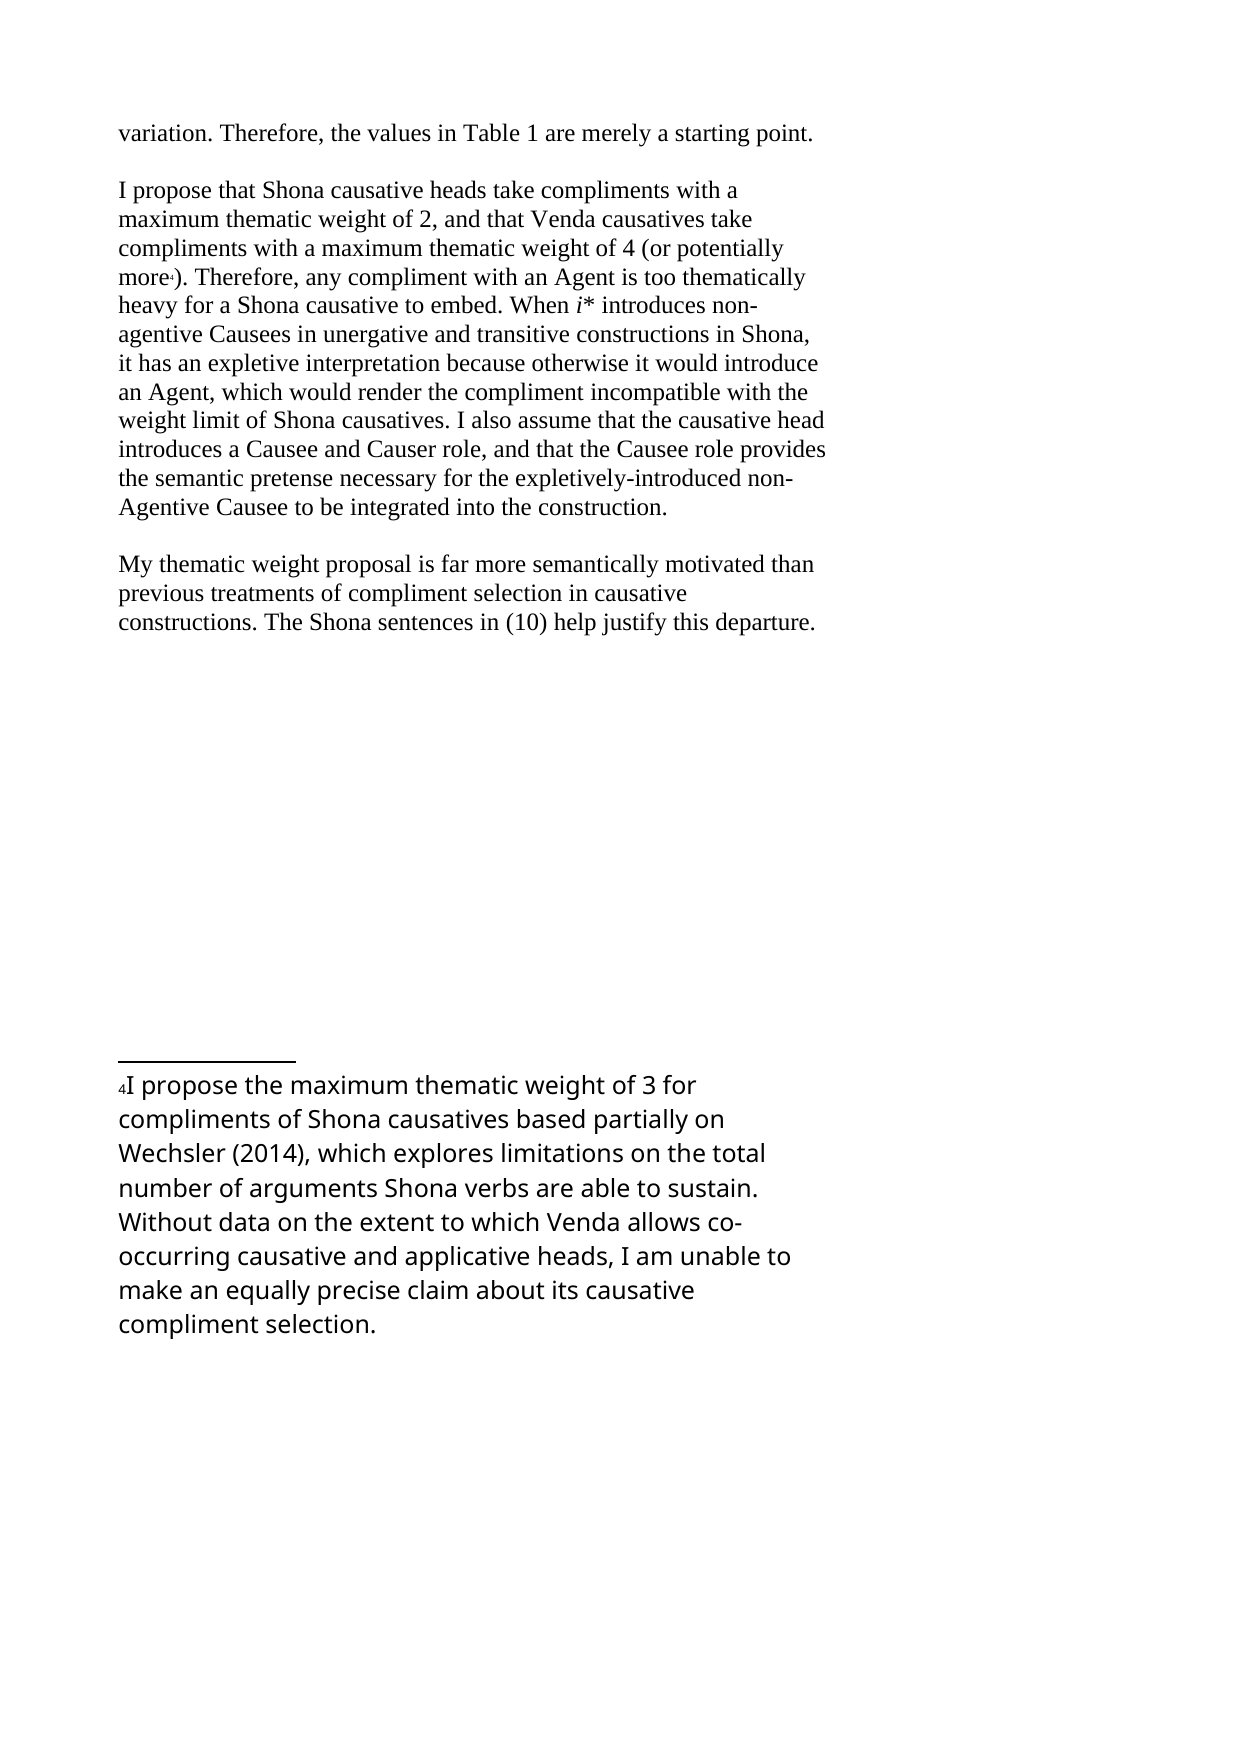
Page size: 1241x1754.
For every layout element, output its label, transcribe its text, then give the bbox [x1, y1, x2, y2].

text variation. Therefore, the values in Table 1 are merely a starting point. I propose that Shona causative heads take compliments with a maximum thematic weight of 2, and that Venda causatives take compliments with a maximum thematic weight of 4 (or potentially more). Therefore, any compliment with an Agent is too thematically heavy for a Shona causative to embed. When i* introduces non-agentive Causees in unergative and transitive constructions in Shona, it has an expletive interpretation because otherwise it would introduce an Agent, which would render the compliment incompatible with the weight limit of Shona causatives. I also assume that the causative head introduces a Causee and Causer role, and that the Causee role provides the semantic pretense necessary for the expletively-introduced non-Agentive Causee to be integrated into the construction. [118, 118, 827, 521]
text I propose the maximum thematic weight of 3 for compliments of Shona causatives based partially on Wechsler (2014), which explores limitations on the total number of arguments Shona verbs are able to sustain. Without data on the extent to which Venda allows co-occurring causative and applicative heads, I am unable to make an equally precise claim about its causative compliment selection. [118, 1068, 827, 1341]
text My thematic weight proposal is far more semantically motivated than previous treatments of compliment selection in causative constructions. The Shona sentences in (10) help justify this departure. [118, 549, 827, 636]
